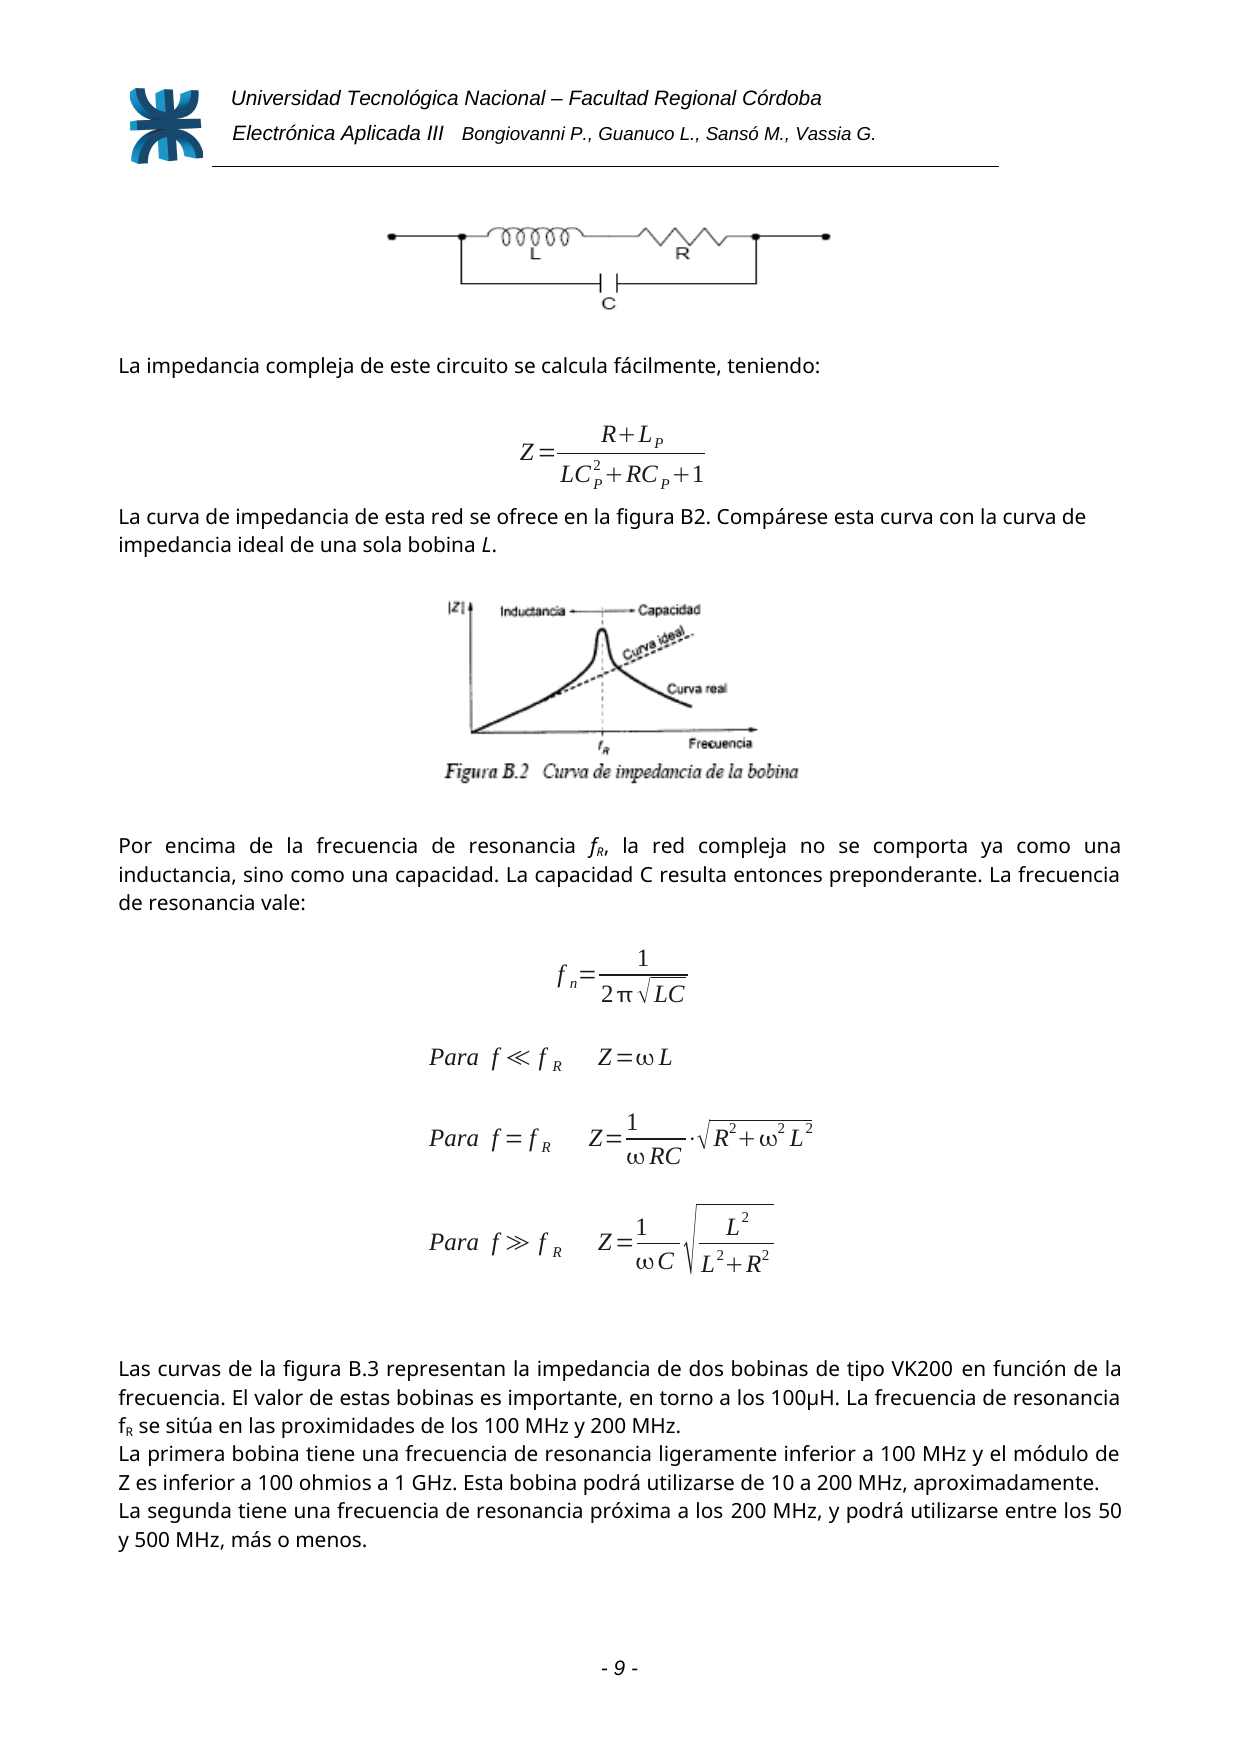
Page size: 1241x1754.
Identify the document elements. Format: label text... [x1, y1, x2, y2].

text La segunda tiene una frecuencia de resonancia próxima a los 200 MHz, y podrá utilizarse entre los 50 y 500 MHz, más o menos. [118, 1496, 1122, 1553]
text La primera bobina tiene una frecuencia de resonancia ligeramente inferior a 100 MHz y el módulo de Z es inferior a 100 ohmios a 1 GHz. Esta bobina podrá utilizarse de 10 a 200 MHz, aproximadamente. [118, 1439, 1122, 1496]
text Por encima de la frecuencia de resonancia fR, la red compleja no se comporta ya como una inductancia, sino como una capacidad. La capacidad C resulta entonces preponderante. La frecuencia de resonancia vale: [118, 831, 1122, 917]
text Las curvas de la figura B.3 representan la impedancia de dos bobinas de tipo VK200 en función de la frecuencia. El valor de estas bobinas es importante, en torno a los 100μH. La frecuencia de resonancia fR se sitúa en las proximidades de los 100 MHz y 200 MHz. [118, 1354, 1122, 1439]
text La curva de impedancia de esta red se ofrece en la figura B2. Compárese esta curva con la curva de impedancia ideal de una sola bobina L. [118, 502, 1122, 559]
picture [129, 88, 203, 164]
text La impedancia compleja de este circuito se calcula fácilmente, teniendo: [118, 351, 1122, 379]
